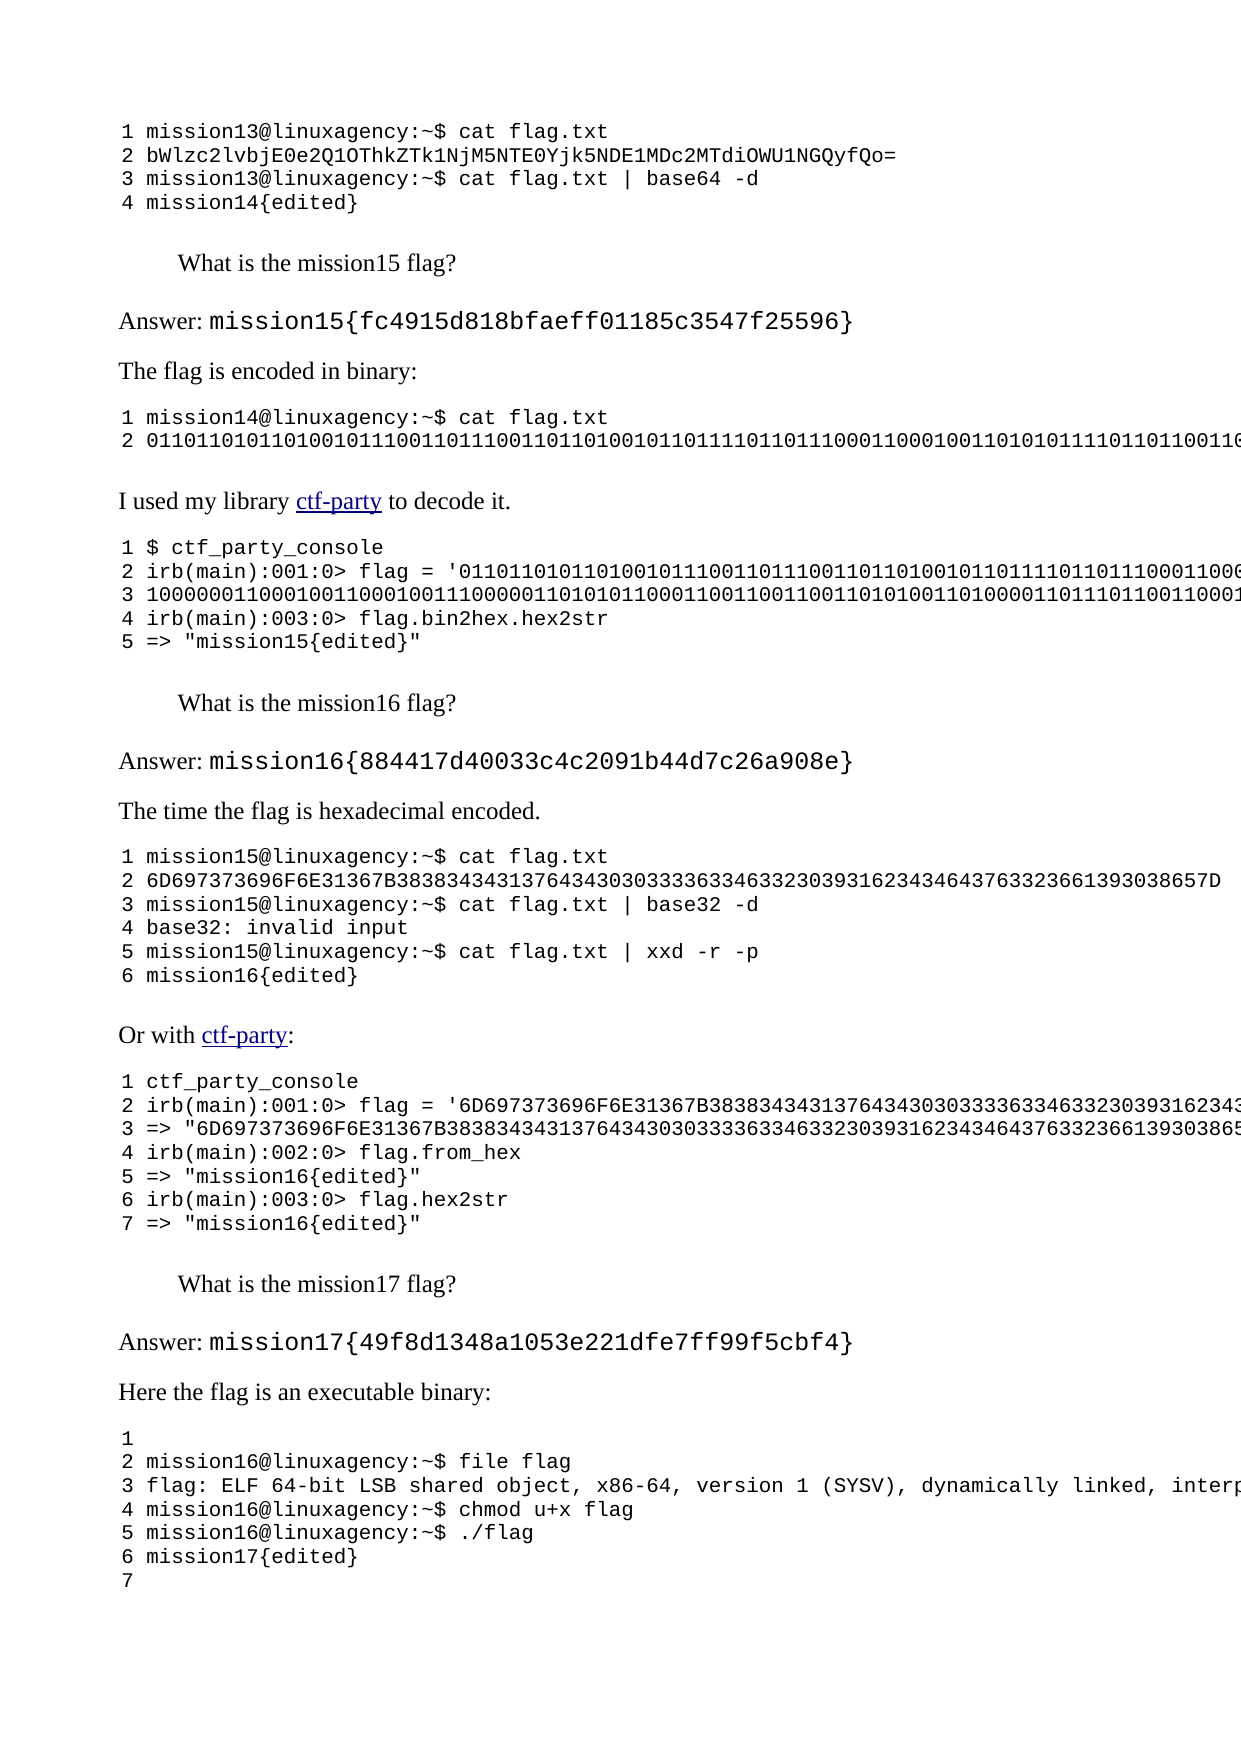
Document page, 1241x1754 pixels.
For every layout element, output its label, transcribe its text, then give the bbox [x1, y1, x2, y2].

text Answer: mission15{fc4915d818bfaeff01185c3547f25596} [118, 306, 1122, 337]
text I used my library ctf-party to decode it. [118, 486, 1122, 515]
text Answer: mission16{884417d40033c4c2091b44d7c26a908e} [118, 746, 1122, 777]
text Or with ctf-party: [118, 1021, 1122, 1049]
table_header mission15@linuxagency:~$ cat flag.txt 6D697373696F6E31367B38383434313764343030333363346332303931623434643763323661393038657D mission15@linuxagency:~$ cat flag.txt | base32 -d base32: invalid input mission15@linuxagency:~$ cat flag.txt | xxd -r -p mission16{edited} [143, 844, 1234, 1021]
table_header 1 2 [118, 404, 143, 486]
table_header mission14@linuxagency:~$ cat flag.txt 01101101011010010111001101110011011010010110111101101110001100010011010101111011011001100110001100110100001110010011000100110101011001000011100000110001001110000110001001100110011000010110010101100110011001100011000000110001001100010011100000110101011000110011001100110101001101000011011101100110001100100011010100110101001110010011011001111101 [143, 404, 1240, 486]
table_header 1 2 3 4 [118, 118, 143, 248]
table_header mission16@linuxagency:~$ file flag flag: ELF 64-bit LSB shared object, x86-64, version 1 (SYSV), dynamically linked, interpreter /lib64/ld-linux-x86-64.so.2, for GNU/Linux 3.2.0, BuildID[sha1]=1606102f7b80d832eabee1087180ea7ce24a96ca, not stripped mission16@linuxagency:~$ chmod u+x flag mission16@linuxagency:~$ ./flag mission17{edited} [143, 1425, 1240, 1626]
text Answer: mission17{49f8d1348a1053e221dfe7ff99f5cbf4} [118, 1327, 1122, 1358]
text What is the mission16 flag? [177, 688, 1063, 716]
table_header $ ctf_party_console irb(main):001:0> flag = '0110110101101001011100110111001101101001011011110110111000110001001101010111101101100110011000110011010000111001001100010011010101100100001110000011000100111000011000100110011001100001011001010110011001100110001 1000000110001001100010011100000110101011000110011001100110101001101000011011101100110001100100011010100110101001110010011011001111101' irb(main):003:0> flag.bin2hex.hex2str => "mission15{edited}" [143, 534, 1240, 688]
table_header 1 2 3 4 5 6 7 [118, 1068, 143, 1269]
text The time the flag is hexadecimal encoded. [118, 796, 1122, 824]
table_header mission13@linuxagency:~$ cat flag.txt bWlzc2lvbjE0e2Q1OThkZTk1NjM5NTE0Yjk5NDE1MDc2MTdiOWU1NGQyfQo= mission13@linuxagency:~$ cat flag.txt | base64 -d mission14{edited} [143, 118, 909, 248]
table_header 1 2 3 4 5 [118, 534, 143, 688]
table_header 1 2 3 4 5 6 [118, 844, 143, 1021]
table_header 1 2 3 4 5 6 7 [118, 1425, 143, 1626]
text The flag is encoded in binary: [118, 356, 1122, 385]
table_header ctf_party_console irb(main):001:0> flag = '6D697373696F6E31367B38383434313764343030333363346332303931623434643763323661393038657D' => "6D697373696F6E31367B38383434313764343030333363346332303931623434643763323661393038657D" irb(main):002:0> flag.from_hex => "mission16{edited}" irb(main):003:0> flag.hex2str => "mission16{edited}" [143, 1068, 1240, 1269]
text What is the mission15 flag? [177, 248, 1063, 277]
text What is the mission17 flag? [177, 1269, 1063, 1298]
text Here the flag is an executable binary: [118, 1377, 1122, 1406]
